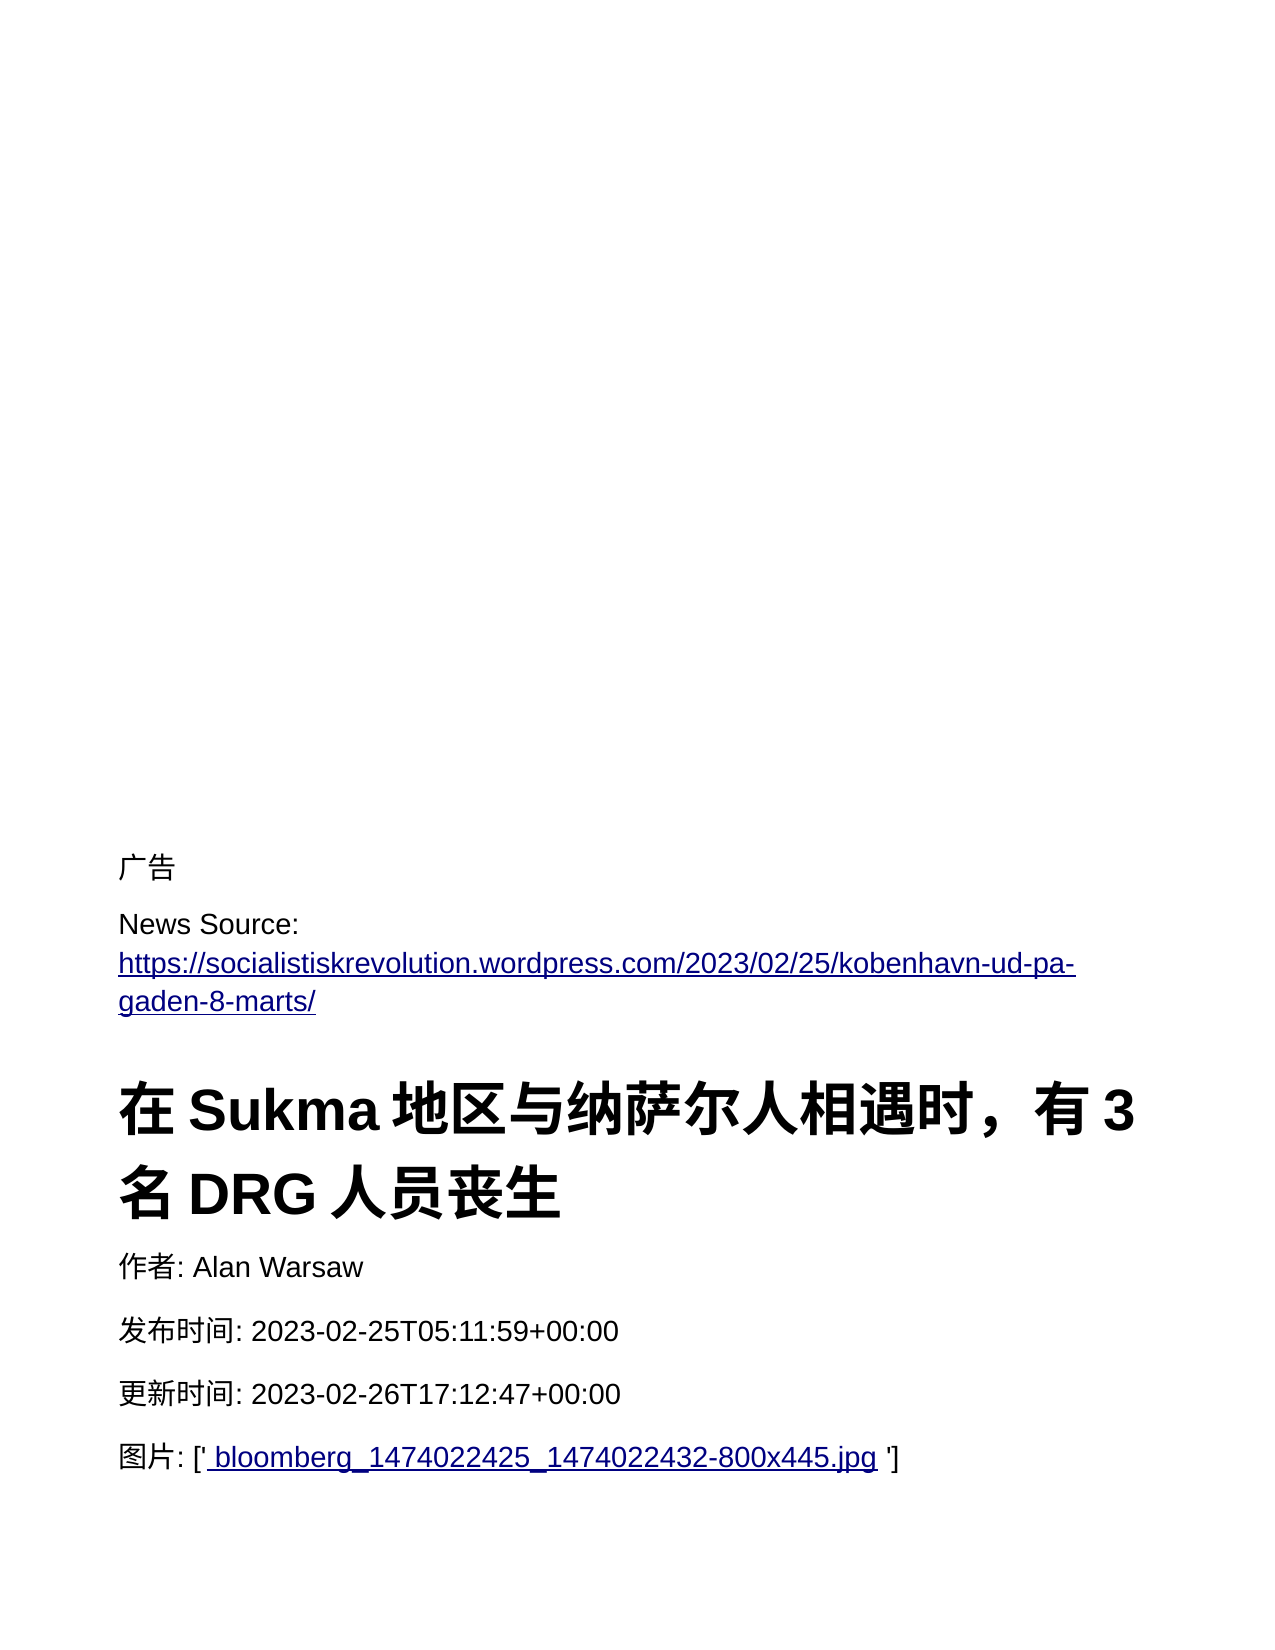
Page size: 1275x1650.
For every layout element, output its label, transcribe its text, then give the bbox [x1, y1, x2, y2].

subtitle 在Sukma地区与纳萨尔人相遇时，有3名DRG人员丧生 [118, 1062, 1157, 1231]
text 作者: Alan Warsaw [118, 1244, 1157, 1286]
text 图片: [' bloomberg_1474022425_1474022432-800x445.jpg '] [118, 1433, 1157, 1476]
text 更新时间: 2023-02-26T17:12:47+00:00 [118, 1370, 1157, 1412]
text News Source: https://socialistiskrevolution.wordpress.com/2023/02/25/kobenhavn-ud-pa-gaden-8-marts/ [118, 907, 1157, 1018]
text 发布时间: 2023-02-25T05:11:59+00:00 [118, 1307, 1157, 1349]
text 广告 [118, 118, 1157, 886]
